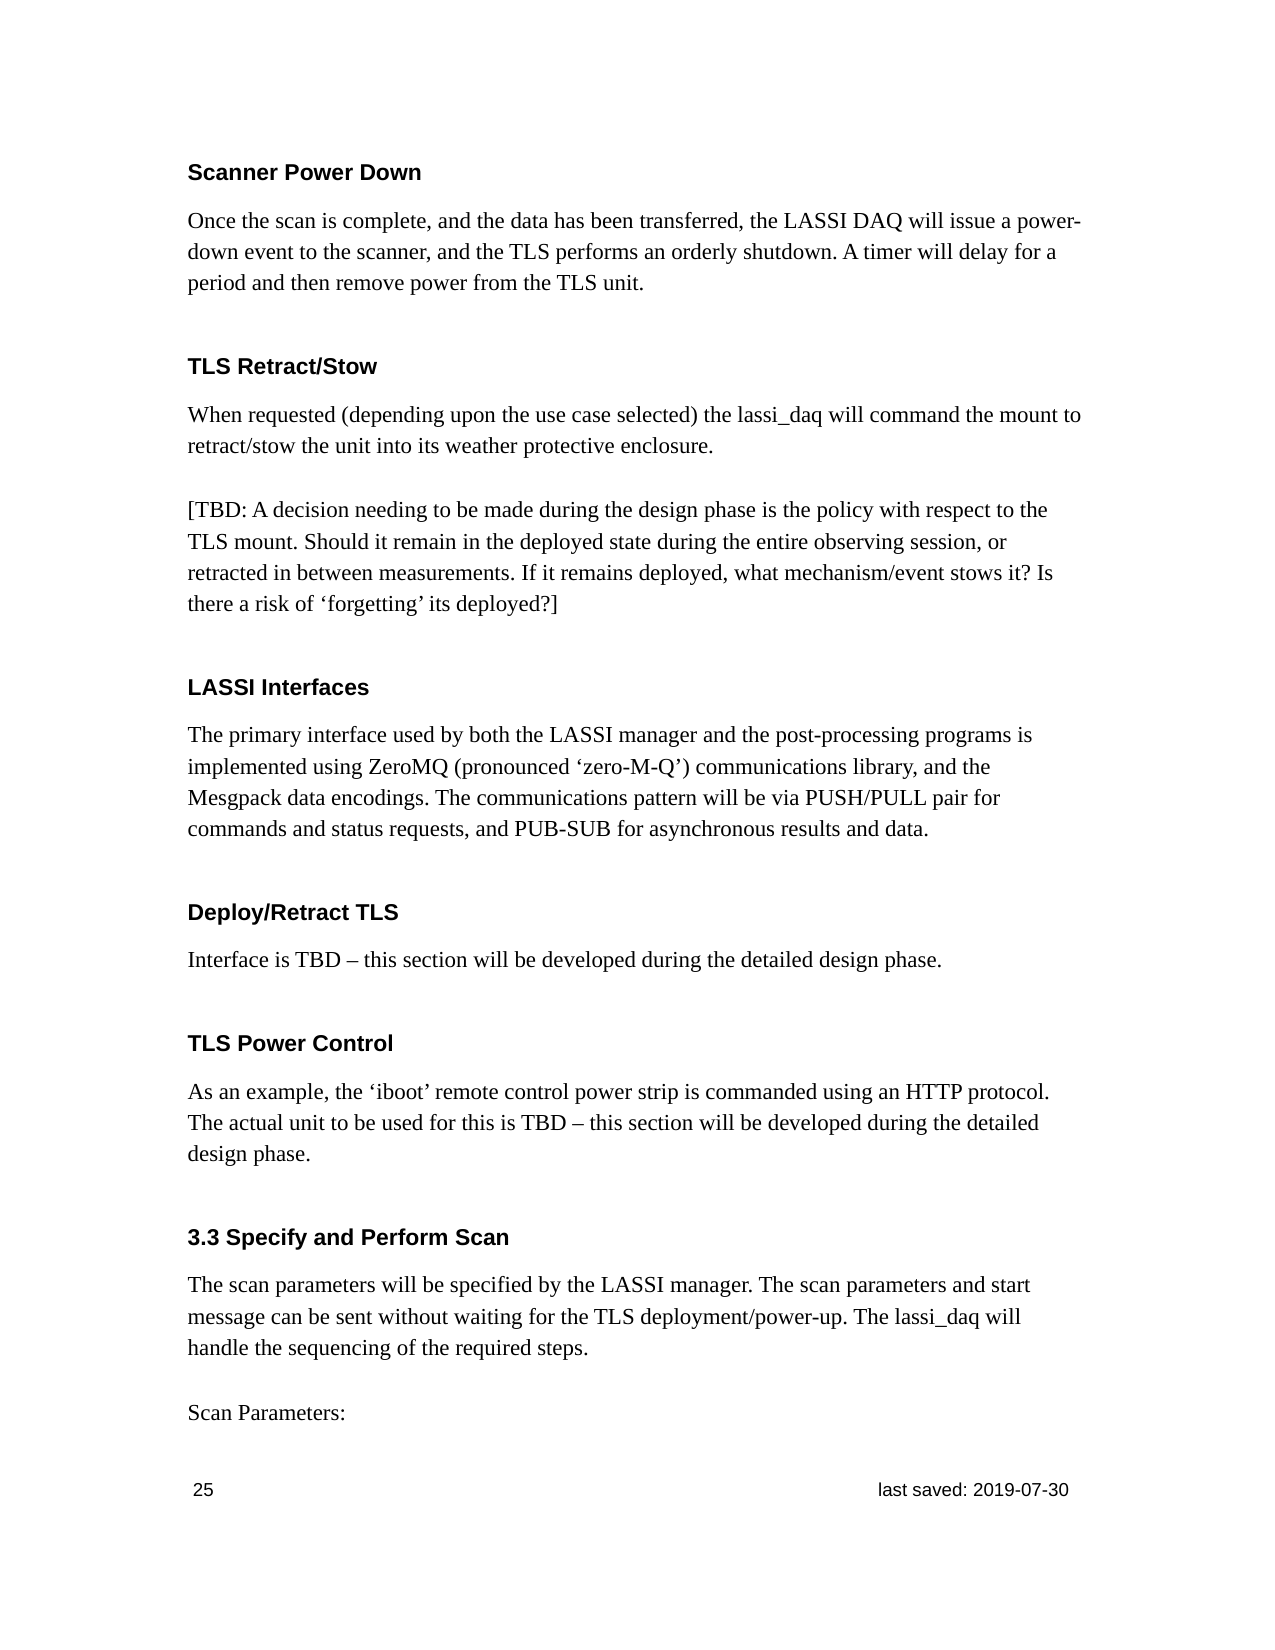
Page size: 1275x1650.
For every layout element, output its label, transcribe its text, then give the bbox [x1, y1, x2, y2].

text [TBD: A decision needing to be made during the design phase is the policy with respect to the TLS mount. Should it remain in the deployed state during the entire observing session, or retracted in between measurements. If it remains deployed, what mechanism/event stows it? Is there a risk of ‘forgetting’ its deployed?] [187, 492, 1087, 617]
text Interface is TBD – this section will be developed during the detailed design phase. [187, 942, 1087, 973]
text Scan Parameters: [187, 1394, 1087, 1425]
text When requested (depending upon the use case selected) the lassi_daq will command the mount to retract/stow the unit into its weather protective enclosure. [187, 396, 1087, 458]
text LASSI Interfaces [187, 664, 1087, 700]
text As an example, the ‘iboot’ remote control power strip is commanded using an HTTP protocol. The actual unit to be used for this is TBD – this section will be developed during the detailed design phase. [187, 1073, 1087, 1167]
text 3.3 Specify and Perform Scan [187, 1214, 1087, 1250]
text Scanner Power Down [187, 150, 1087, 185]
text The scan parameters will be specified by the LASSI manager. The scan parameters and start message can be sent without waiting for the TLS deployment/power-up. The lassi_daq will handle the sequencing of the required steps. [187, 1267, 1087, 1360]
text Deploy/Retract TLS [187, 889, 1087, 925]
text TLS Retract/Stow [187, 344, 1087, 379]
text The primary interface used by both the LASSI manager and the post-processing programs is implemented using ZeroMQ (pronounced ‘zero-M-Q’) communications library, and the Mesgpack data encodings. The communications pattern will be via PUSH/PULL pair for commands and status requests, and PUB-SUB for asynchronous results and data. [187, 717, 1087, 842]
text Once the scan is complete, and the data has been transferred, the LASSI DAQ will issue a power-down event to the scanner, and the TLS performs an orderly shutdown. A timer will delay for a period and then remove power from the TLS unit. [187, 202, 1087, 296]
text TLS Power Control [187, 1021, 1087, 1056]
